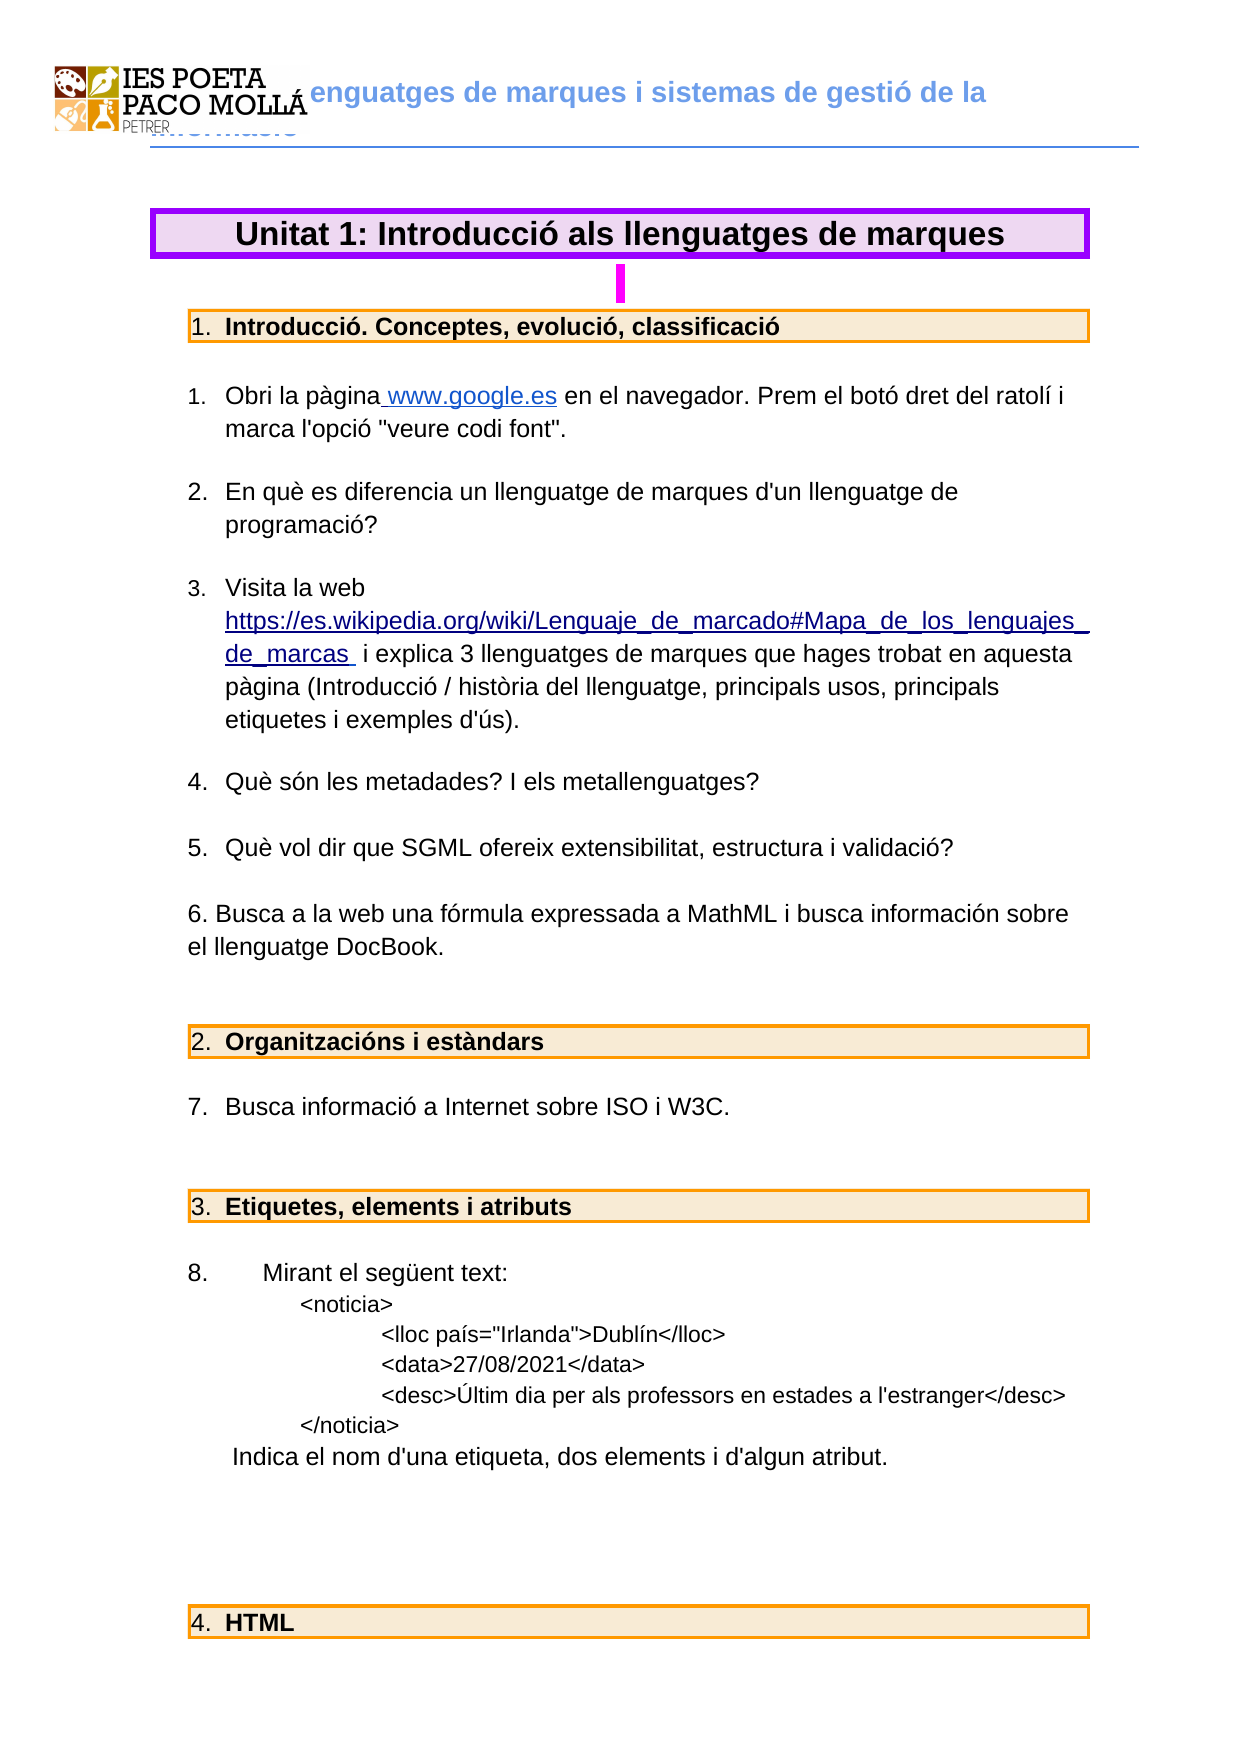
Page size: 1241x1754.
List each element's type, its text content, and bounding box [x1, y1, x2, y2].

list Què vol dir que SGML ofereix extensibilitat, estructura i validació? [187, 833, 1090, 862]
text <desc>Últim dia per als professors en estades a l'estranger</desc> [300, 1382, 1090, 1408]
list Introducció. Conceptes, evolució, classificació [191, 312, 1087, 340]
text 6. Busca a la web una fórmula expressada a MathML i busca información sobre el llenguatge DocBook. [187, 899, 1090, 961]
list HTML [191, 1608, 1087, 1636]
text <noticia> [300, 1291, 1090, 1317]
text </noticia> [300, 1412, 1090, 1438]
text <lloc país="Irlanda">Dublín</lloc> [300, 1321, 1090, 1348]
text 8. Mirant el següent text: [187, 1258, 1090, 1287]
list Etiquetes, elements i atributs [191, 1192, 1087, 1220]
list Organitzacións i estàndars [191, 1028, 1087, 1056]
list Obri la pàgina www.google.es en el navegador. Prem el botó dret del ratolí i marca l'opció "veure codi font". [187, 381, 1090, 443]
text Indica el nom d'una etiqueta, dos elements i d'algun atribut. [150, 1442, 1090, 1471]
text <data>27/08/2021</data> [300, 1351, 1090, 1378]
list Busca informació a Internet sobre ISO i W3C. [187, 1092, 1090, 1121]
text Unitat 1: Introducció als llenguatges de marques [156, 214, 1084, 252]
list Visita la web https://es.wikipedia.org/wiki/Lenguaje_de_marcado#Mapa_de_los_lenguajes_de_marcas i explica 3 llenguatges de marques que hages trobat en aquesta pàgina (Introducció / història del llenguatge, principals usos, principals etiquetes i exemples d'ús). [187, 573, 1090, 734]
list Què són les metadades? I els metallenguatges? [187, 767, 1090, 796]
list En què es diferencia un llenguatge de marques d'un llenguatge de programació? [187, 477, 1090, 539]
